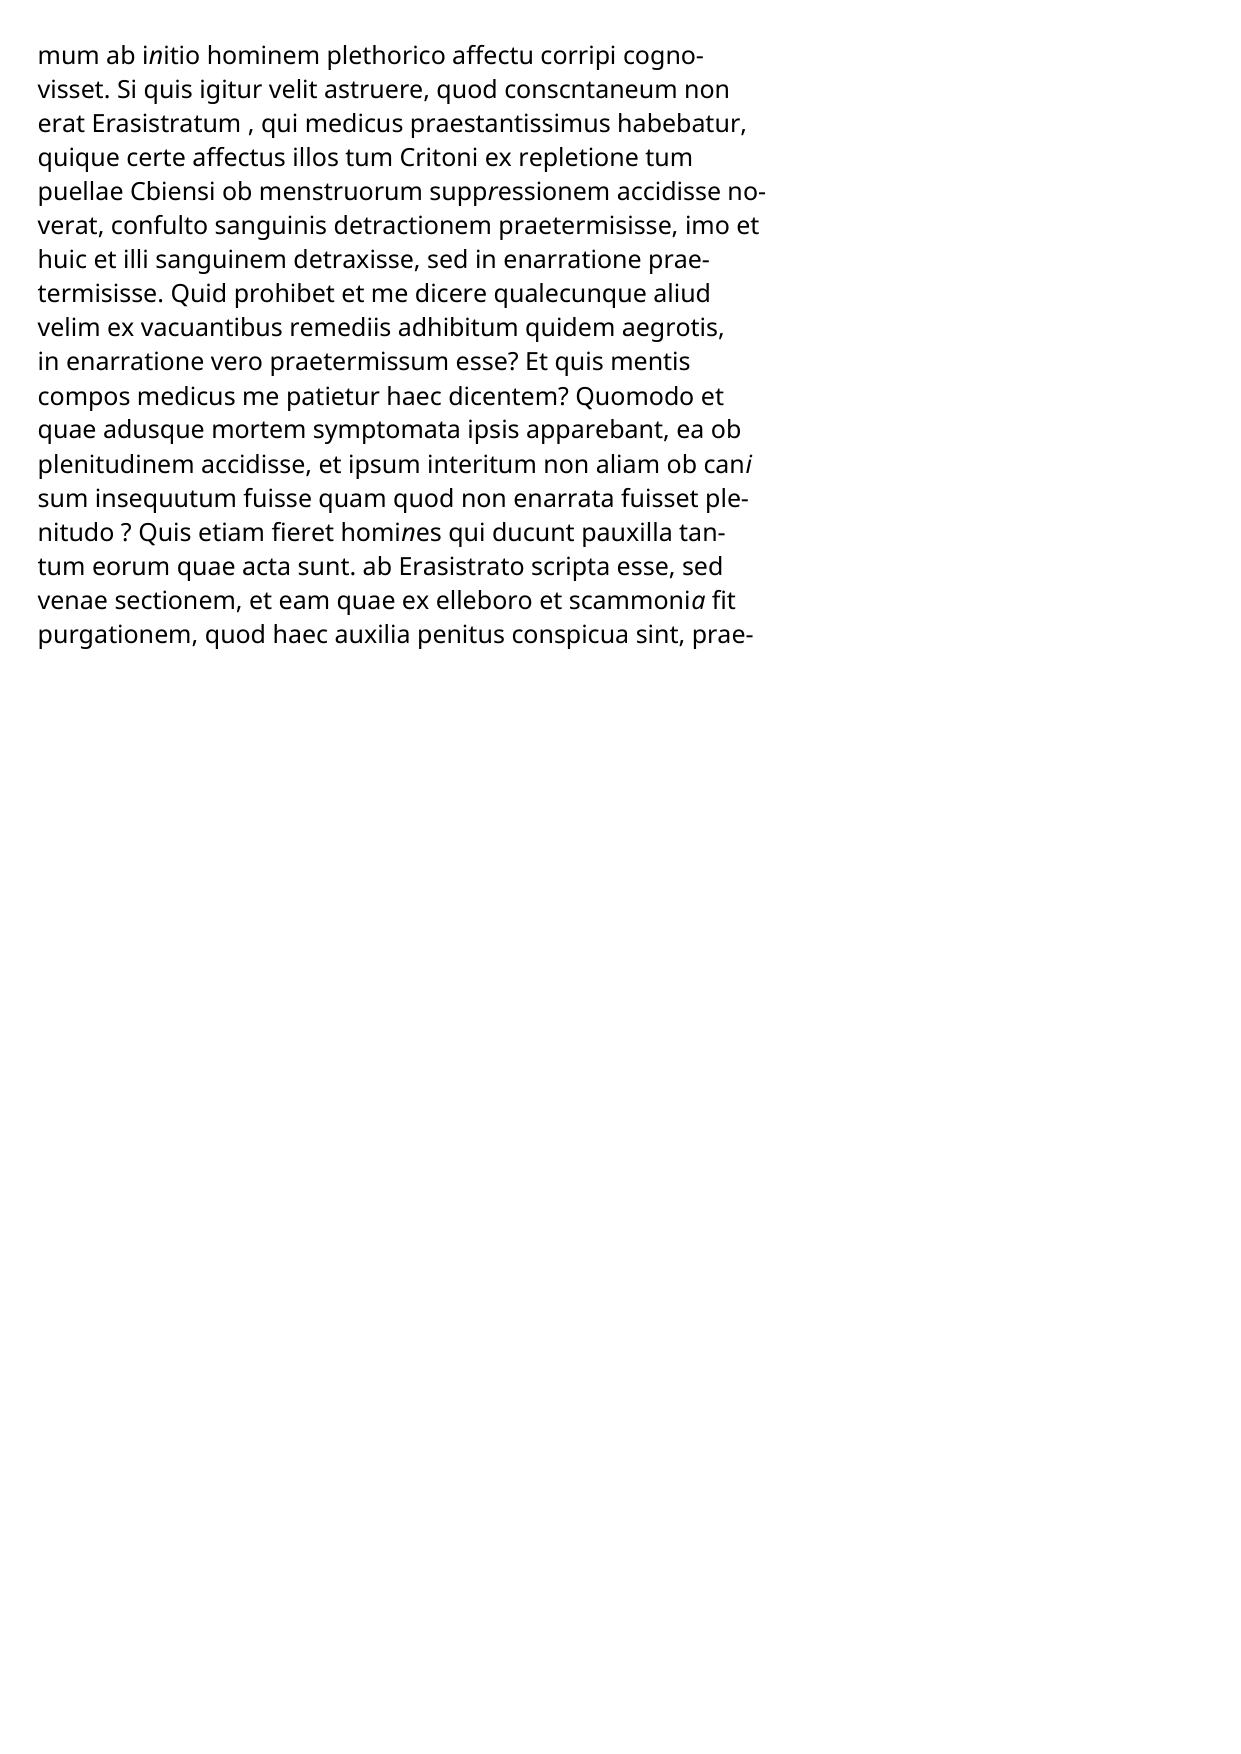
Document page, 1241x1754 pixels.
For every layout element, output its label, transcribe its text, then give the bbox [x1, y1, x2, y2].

text mum ab initio hominem plethorico affectu corripi cogno- visset. Si quis igitur velit astruere, quod conscntaneum non erat Erasistratum , qui medicus praestantissimus habebatur, quique certe affectus illos tum Critoni ex repletione tum puellae Cbiensi ob menstruorum suppressionem accidisse no- verat, confulto sanguinis detractionem praetermisisse, imo et huic et illi sanguinem detraxisse, sed in enarratione prae- termisisse. Quid prohibet et me dicere qualecunque aliud velim ex vacuantibus remediis adhibitum quidem aegrotis, in enarratione vero praetermissum esse? Et quis mentis compos medicus me patietur haec dicentem? Quomodo et quae adusque mortem symptomata ipsis apparebant, ea ob plenitudinem accidisse, et ipsum interitum non aliam ob cani sum insequutum fuisse quam quod non enarrata fuisset ple- nitudo ? Quis etiam fieret homines qui ducunt pauxilla tan- tum eorum quae acta sunt. ab Erasistrato scripta esse, sed venae sectionem, et eam quae ex elleboro et scammonia fit purgationem, quod haec auxilia penitus conspicua sint, prae- [37, 37, 1203, 651]
